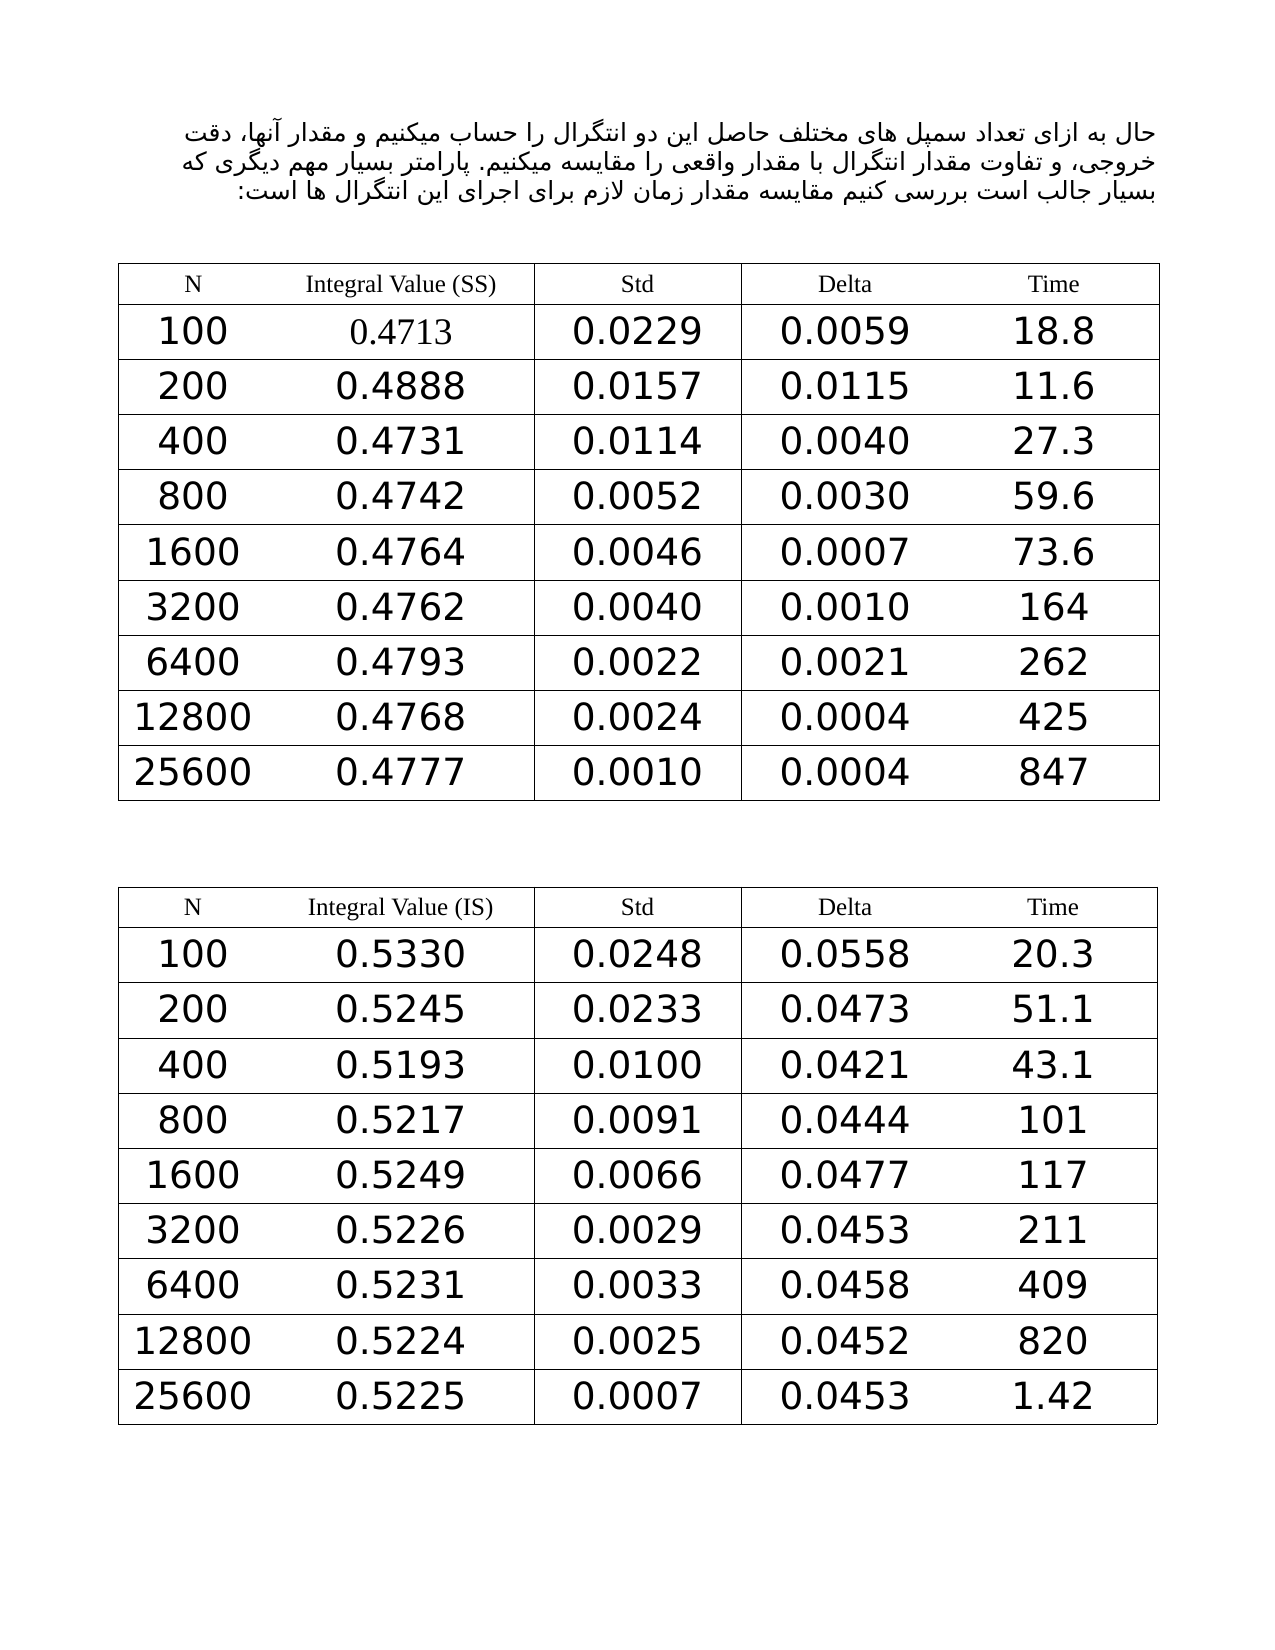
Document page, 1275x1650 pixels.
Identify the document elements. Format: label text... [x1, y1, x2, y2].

table_cell 6400 [119, 1259, 268, 1313]
table_cell 0.5217 [268, 1094, 534, 1148]
table_cell 0.5245 [268, 983, 534, 1037]
table_cell 1.42 [949, 1370, 1157, 1424]
table_cell 0.0248 [535, 928, 741, 982]
table_cell 0.0115 [742, 360, 949, 414]
table_header N [119, 888, 268, 927]
table_cell 0.0022 [535, 636, 741, 690]
table_cell 0.4742 [268, 470, 534, 524]
table_cell 12800 [119, 691, 268, 745]
table_cell 0.0453 [742, 1204, 949, 1258]
table_cell 3200 [119, 1204, 268, 1258]
table_cell 0.0444 [742, 1094, 949, 1148]
table_cell 0.0091 [535, 1094, 741, 1148]
table_cell 0.0007 [742, 525, 949, 579]
table_cell 0.0473 [742, 983, 949, 1037]
text حال به ازای تعداد سمپل های مختلف حاصل این دو انتگرال را حساب میکنیم و مقدار آنها، دقت خروجی، و تفاوت مقدار انتگرال با مقدار واقعی را مقایسه میکنیم. پارامتر بسیار مهم دیگری که بسیار جالب است بررسی کنیم مقایسه مقدار زمان لازم برای اجرای این انتگرال ها است: [118, 118, 1157, 206]
table_cell 0.4713 [268, 305, 534, 359]
table_header Time [949, 264, 1159, 303]
table_cell 100 [119, 928, 268, 982]
table_cell 1600 [119, 1149, 268, 1203]
table_cell 51.1 [949, 983, 1157, 1037]
table_header Std [535, 264, 741, 303]
table_cell 164 [949, 581, 1159, 635]
table_cell 0.0024 [535, 691, 741, 745]
table_cell 0.0021 [742, 636, 949, 690]
table_header Integral Value (IS) [268, 888, 534, 927]
table_cell 1600 [119, 525, 268, 579]
table_cell 211 [949, 1204, 1157, 1258]
table_cell 0.5224 [268, 1315, 534, 1369]
table_cell 0.4762 [268, 581, 534, 635]
table_cell 27.3 [949, 415, 1159, 469]
table_cell 0.0066 [535, 1149, 741, 1203]
table_cell 0.0477 [742, 1149, 949, 1203]
table_cell 0.0458 [742, 1259, 949, 1313]
table_cell 0.0046 [535, 525, 741, 579]
table_cell 0.0040 [535, 581, 741, 635]
table_cell 25600 [119, 1370, 268, 1424]
table_cell 0.0452 [742, 1315, 949, 1369]
table_cell 262 [949, 636, 1159, 690]
table_cell 847 [949, 746, 1159, 800]
table_cell 0.5226 [268, 1204, 534, 1258]
table_cell 0.0025 [535, 1315, 741, 1369]
table_cell 400 [119, 415, 268, 469]
table_header Delta [742, 264, 949, 303]
table_cell 73.6 [949, 525, 1159, 579]
table_cell 0.0157 [535, 360, 741, 414]
table_header Integral Value (SS) [268, 264, 534, 303]
table_cell 6400 [119, 636, 268, 690]
table_cell 0.0114 [535, 415, 741, 469]
table_cell 800 [119, 1094, 268, 1148]
table_cell 0.4888 [268, 360, 534, 414]
table_header Delta [742, 888, 949, 927]
table_cell 0.0010 [742, 581, 949, 635]
table_cell 0.0100 [535, 1039, 741, 1093]
table_cell 3200 [119, 581, 268, 635]
table_header Std [535, 888, 741, 927]
table_cell 0.4777 [268, 746, 534, 800]
table_cell 25600 [119, 746, 268, 800]
table_cell 820 [949, 1315, 1157, 1369]
table_cell 59.6 [949, 470, 1159, 524]
table_cell 0.0558 [742, 928, 949, 982]
table_cell 0.0040 [742, 415, 949, 469]
table_cell 0.5249 [268, 1149, 534, 1203]
table_cell 11.6 [949, 360, 1159, 414]
table_cell 0.4764 [268, 525, 534, 579]
table_cell 800 [119, 470, 268, 524]
table_cell 425 [949, 691, 1159, 745]
table_cell 0.4731 [268, 415, 534, 469]
table_cell 20.3 [949, 928, 1157, 982]
table_cell 12800 [119, 1315, 268, 1369]
table_cell 0.0030 [742, 470, 949, 524]
table_cell 0.0004 [742, 746, 949, 800]
table_cell 200 [119, 360, 268, 414]
table_cell 0.0029 [535, 1204, 741, 1258]
table_cell 0.5330 [268, 928, 534, 982]
table_cell 0.5225 [268, 1370, 534, 1424]
table_cell 0.0453 [742, 1370, 949, 1424]
table_cell 0.4793 [268, 636, 534, 690]
table_cell 0.0233 [535, 983, 741, 1037]
table_cell 400 [119, 1039, 268, 1093]
table_cell 0.0010 [535, 746, 741, 800]
table_header Time [949, 888, 1157, 927]
table_cell 409 [949, 1259, 1157, 1313]
table_cell 0.0004 [742, 691, 949, 745]
table_cell 100 [119, 305, 268, 359]
table_cell 0.5193 [268, 1039, 534, 1093]
table_cell 0.5231 [268, 1259, 534, 1313]
table_cell 0.0033 [535, 1259, 741, 1313]
table_cell 101 [949, 1094, 1157, 1148]
table_cell 0.0052 [535, 470, 741, 524]
table_cell 0.0007 [535, 1370, 741, 1424]
table_cell 200 [119, 983, 268, 1037]
table_cell 0.0421 [742, 1039, 949, 1093]
table_cell 117 [949, 1149, 1157, 1203]
table_cell 43.1 [949, 1039, 1157, 1093]
table_cell 0.0229 [535, 305, 741, 359]
table_cell 0.4768 [268, 691, 534, 745]
table_cell 18.8 [949, 305, 1159, 359]
table_header N [119, 264, 268, 303]
table_cell 0.0059 [742, 305, 949, 359]
